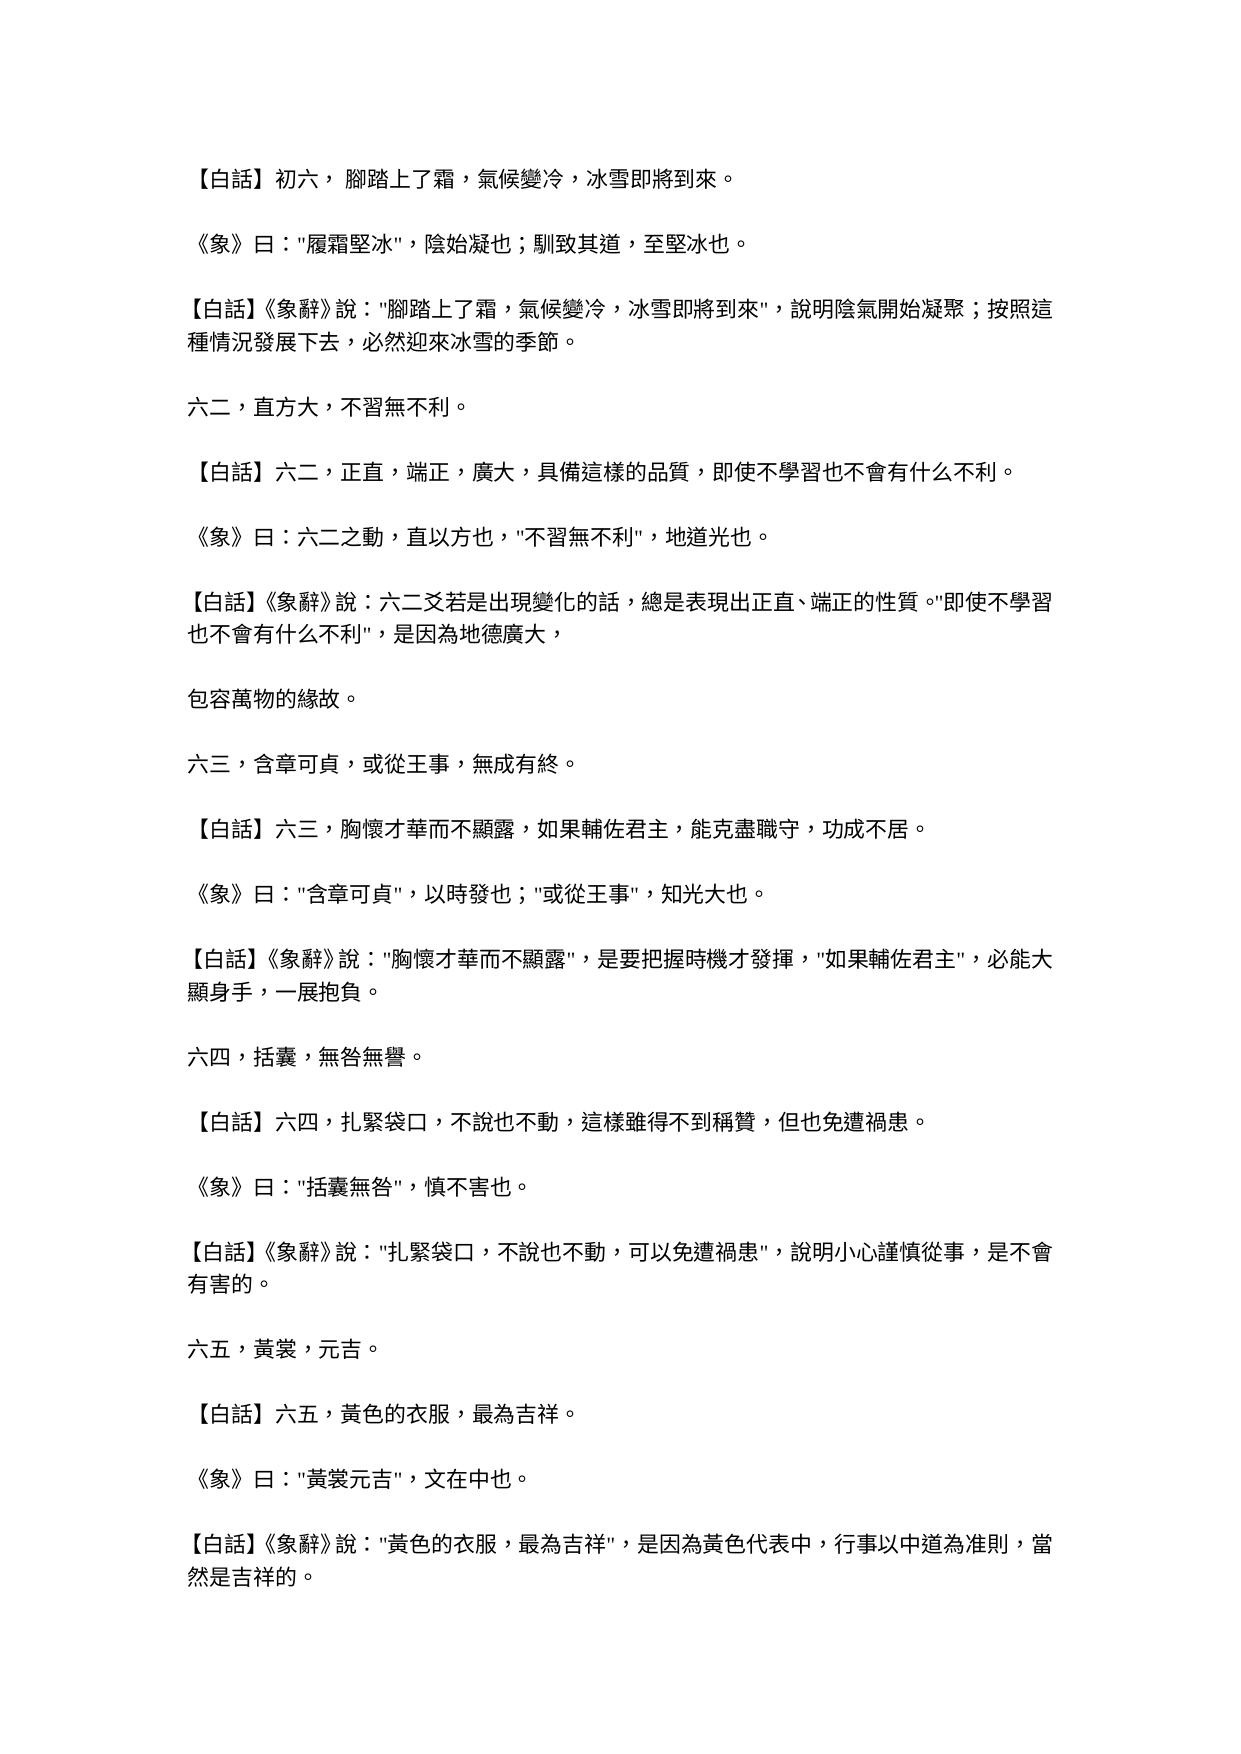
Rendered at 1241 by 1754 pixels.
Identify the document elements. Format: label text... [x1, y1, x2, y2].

text 包容萬物的緣故。 [187, 682, 1053, 714]
text 【白話】《象辭》說："黃色的衣服，最為吉祥"，是因為黃色代表中，行事以中道為准則，當然是吉祥的。 [187, 1527, 1053, 1592]
text 《象》曰："含章可貞"，以時發也；"或從王事"，知光大也。 [187, 877, 1053, 909]
text 【白話】六五，黃色的衣服，最為吉祥。 [187, 1397, 1053, 1429]
text 【白話】初六， 腳踏上了霜，氣候變冷，冰雪即將到來。 [187, 162, 1053, 194]
text 【白話】《象辭》說："胸懷才華而不顯露"，是要把握時機才發揮，"如果輔佐君主"，必能大顯身手，一展抱負。 [187, 942, 1053, 1007]
text 【白話】《象辭》說："腳踏上了霜，氣候變冷，冰雪即將到來"，說明陰氣開始凝聚；按照這種情況發展下去，必然迎來冰雪的季節。 [187, 292, 1053, 357]
text 六五，黃裳，元吉。 [187, 1332, 1053, 1364]
text 【白話】六四，扎緊袋口，不說也不動，這樣雖得不到稱贊，但也免遭禍患。 [187, 1104, 1053, 1137]
text 《象》曰：六二之動，直以方也，"不習無不利"，地道光也。 [187, 519, 1053, 552]
text 六二，直方大，不習無不利。 [187, 389, 1053, 422]
text 《象》曰："括囊無咎"，慎不害也。 [187, 1169, 1053, 1202]
text 《象》曰："履霜堅冰"，陰始凝也；馴致其道，至堅冰也。 [187, 227, 1053, 259]
text 六三，含章可貞，或從王事，無成有終。 [187, 747, 1053, 779]
text 【白話】六二，正直，端正，廣大，具備這樣的品質，即使不學習也不會有什么不利。 [187, 454, 1053, 487]
text 【白話】《象辭》說：六二爻若是出現變化的話，總是表現出正直、端正的性質。"即使不學習也不會有什么不利"，是因為地德廣大， [187, 584, 1053, 649]
text 《象》曰："黃裳元吉"，文在中也。 [187, 1462, 1053, 1494]
text 六四，括囊，無咎無譽。 [187, 1039, 1053, 1072]
text 【白話】六三，胸懷才華而不顯露，如果輔佐君主，能克盡職守，功成不居。 [187, 812, 1053, 844]
text 【白話】《象辭》說："扎緊袋口，不說也不動，可以免遭禍患"，說明小心謹慎從事，是不會有害的。 [187, 1234, 1053, 1299]
